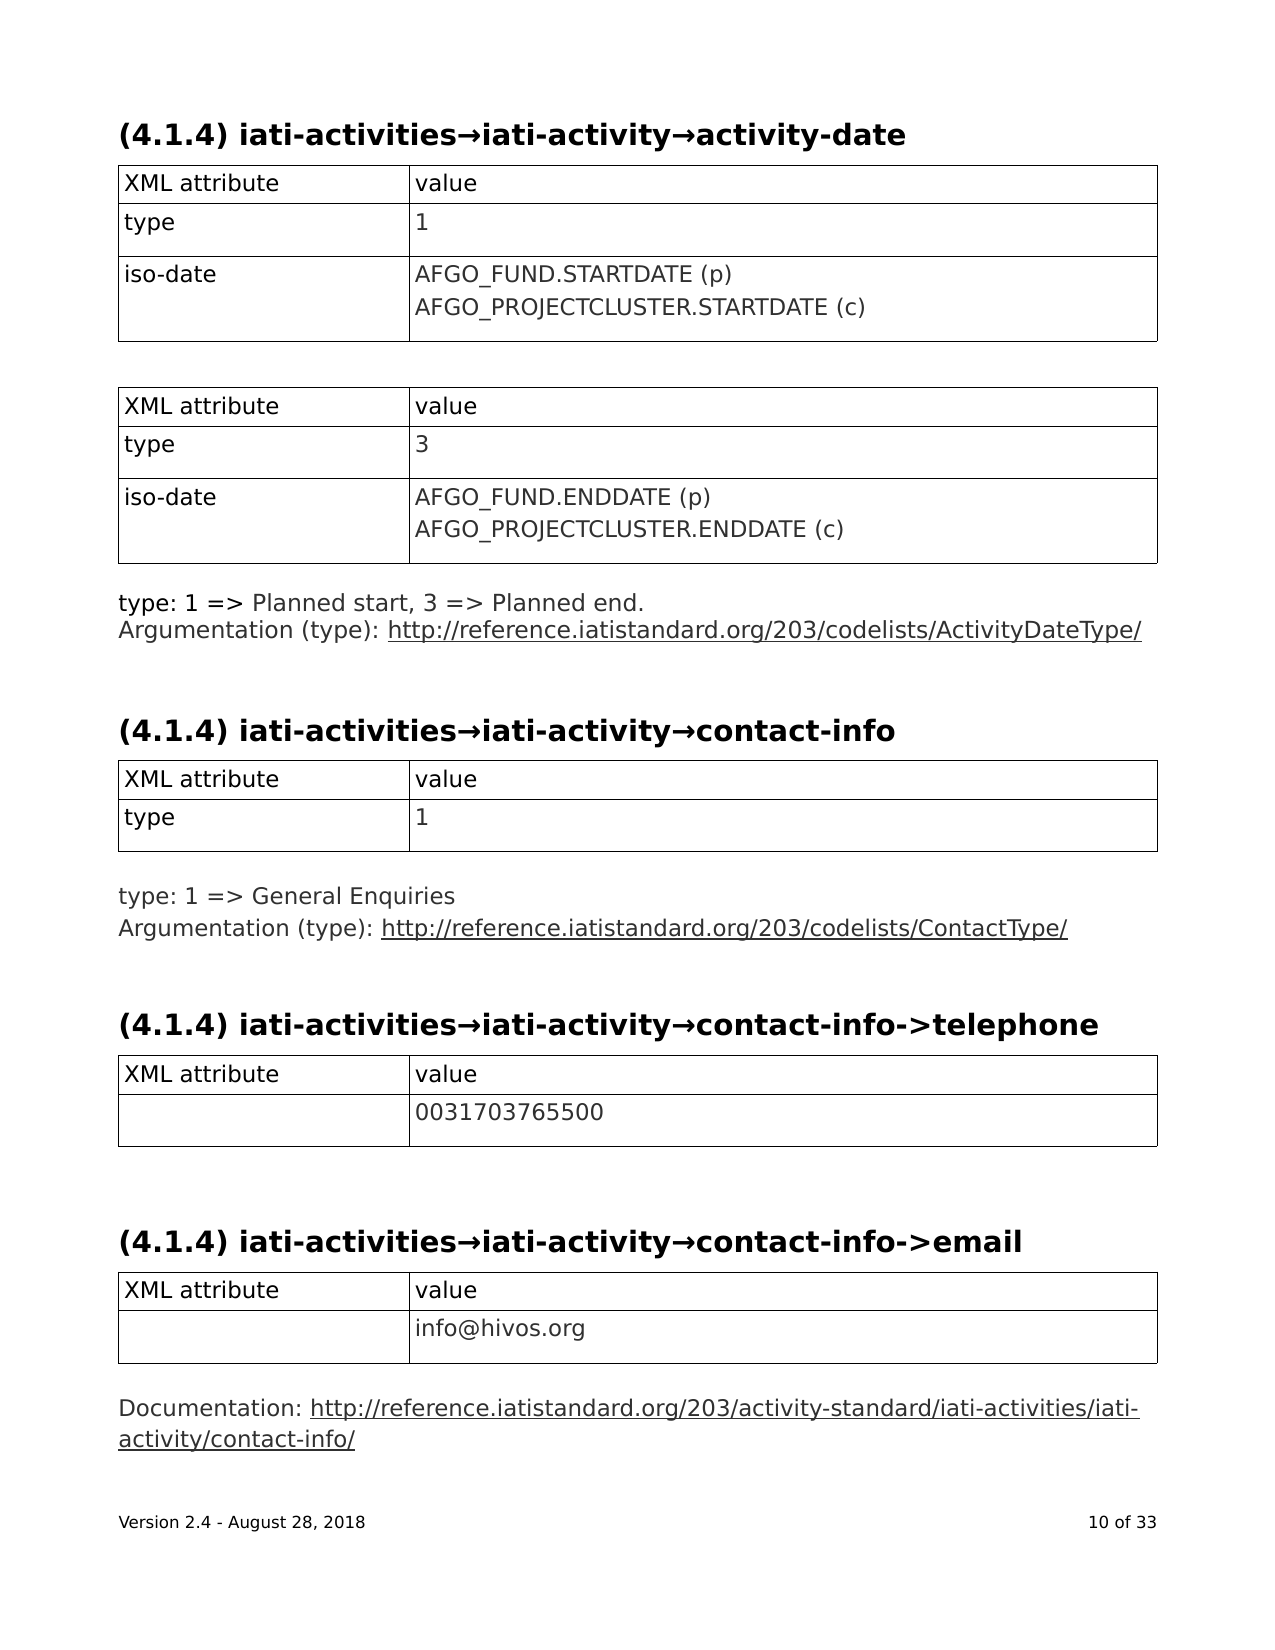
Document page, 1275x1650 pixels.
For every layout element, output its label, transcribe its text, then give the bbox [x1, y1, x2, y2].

table_cell 3 [410, 427, 1157, 478]
table_cell iso-date [119, 479, 409, 563]
table_cell 1 [410, 204, 1157, 256]
table_header value [410, 1273, 1157, 1310]
table_cell AFGO_FUND.ENDDATE (p) AFGO_PROJECTCLUSTER.ENDDATE (c) [410, 479, 1157, 563]
table_cell type [119, 427, 409, 478]
subtitle (4.1.4) iati-activities→iati-activity→contact-info->email [118, 1225, 1157, 1259]
table_header value [410, 1056, 1157, 1093]
table_cell [119, 1311, 409, 1363]
subtitle (4.1.4) iati-activities→iati-activity→contact-info->telephone [118, 1008, 1157, 1043]
table_header XML attribute [119, 166, 409, 203]
table_cell [119, 1095, 409, 1146]
table_cell 0031703765500 [410, 1095, 1157, 1146]
subtitle (4.1.4) iati-activities→iati-activity→activity-date [118, 118, 1157, 152]
subtitle (4.1.4) iati-activities→iati-activity→contact-info [118, 714, 1157, 748]
table_cell type [119, 204, 409, 256]
table_header value [410, 388, 1157, 426]
table_cell iso-date [119, 257, 409, 341]
table_cell type [119, 800, 409, 851]
text Documentation: http://reference.iatistandard.org/203/activity-standard/iati-activities/iati-activity/contact-info/ [118, 1364, 1157, 1453]
table_header value [410, 166, 1157, 203]
table_header value [410, 761, 1157, 798]
table_header XML attribute [119, 1056, 409, 1093]
table_header XML attribute [119, 1273, 409, 1310]
table_cell info@hivos.org [410, 1311, 1157, 1363]
text type: 1 => General Enquiries Argumentation (type): http://reference.iatistandard.org/203/codelists/ContactType/ [118, 852, 1157, 942]
table_cell AFGO_FUND.STARTDATE (p) AFGO_PROJECTCLUSTER.STARTDATE (c) [410, 257, 1157, 341]
table_header XML attribute [119, 388, 409, 426]
text type: 1 => Planned start, 3 => Planned end. Argumentation (type): http://reference.iatistandard.org/203/codelists/ActivityDateType/ [118, 590, 1157, 644]
table_cell 1 [410, 800, 1157, 851]
table_header XML attribute [119, 761, 409, 798]
